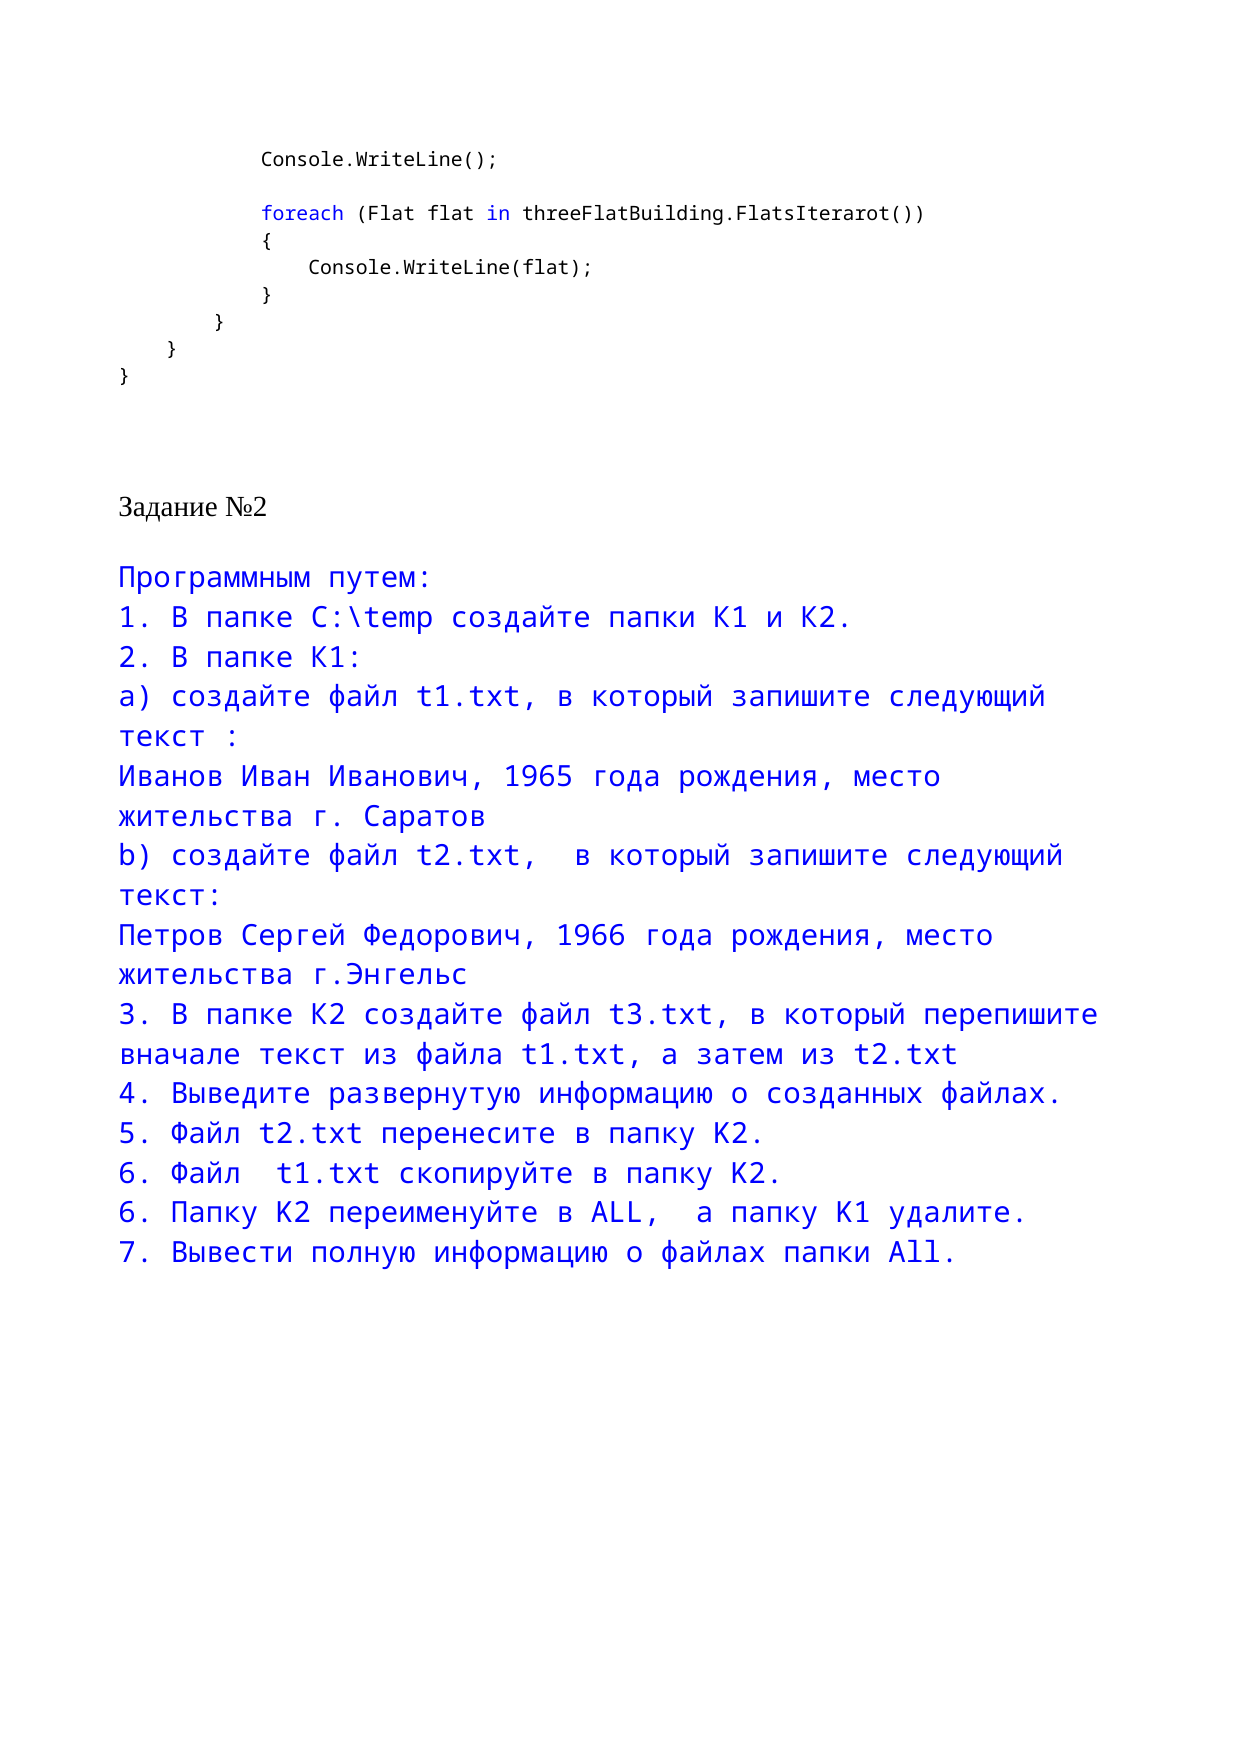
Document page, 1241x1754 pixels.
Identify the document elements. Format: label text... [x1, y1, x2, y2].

text Иванов Иван Иванович, 1965 года рождения, место жительства г. Саратов [118, 755, 1122, 834]
text 6. Файл t1.txt скопируйте в папку K2. [118, 1152, 1122, 1192]
text Задание №2 [118, 489, 1122, 523]
text 5. Файл t2.txt перенесите в папку K2. [118, 1112, 1122, 1152]
text { [118, 226, 1122, 253]
text Console.WriteLine(); [118, 145, 1122, 172]
text 3. В папке К2 создайте файл t3.txt, в который перепишите вначале текст из файла t1.txt, а затем из t2.txt [118, 993, 1122, 1073]
text 7. Вывести полную информацию о файлах папки All. [118, 1231, 1122, 1271]
text 4. Выведите развернутую информацию о созданных файлах. [118, 1073, 1122, 1112]
text 1. В папке С:\temp создайте папки К1 и К2. [118, 596, 1122, 636]
text Петров Сергей Федорович, 1966 года рождения, место жительства г.Энгельс [118, 914, 1122, 993]
text } [118, 334, 1122, 361]
text Программным путем: [118, 557, 1122, 596]
text 2. В папке К1: [118, 636, 1122, 676]
text } [118, 307, 1122, 334]
text } [118, 361, 1122, 388]
text } [118, 280, 1122, 307]
text Console.WriteLine(flat); [118, 253, 1122, 280]
text b) создайте файл t2.txt, в который запишите следующий текст: [118, 834, 1122, 914]
text 6. Папку K2 переименуйте в ALL, а папку K1 удалите. [118, 1192, 1122, 1231]
text foreach (Flat flat in threeFlatBuilding.FlatsIterarot()) [118, 199, 1122, 226]
text a) создайте файл t1.txt, в который запишите следующий текст : [118, 676, 1122, 755]
